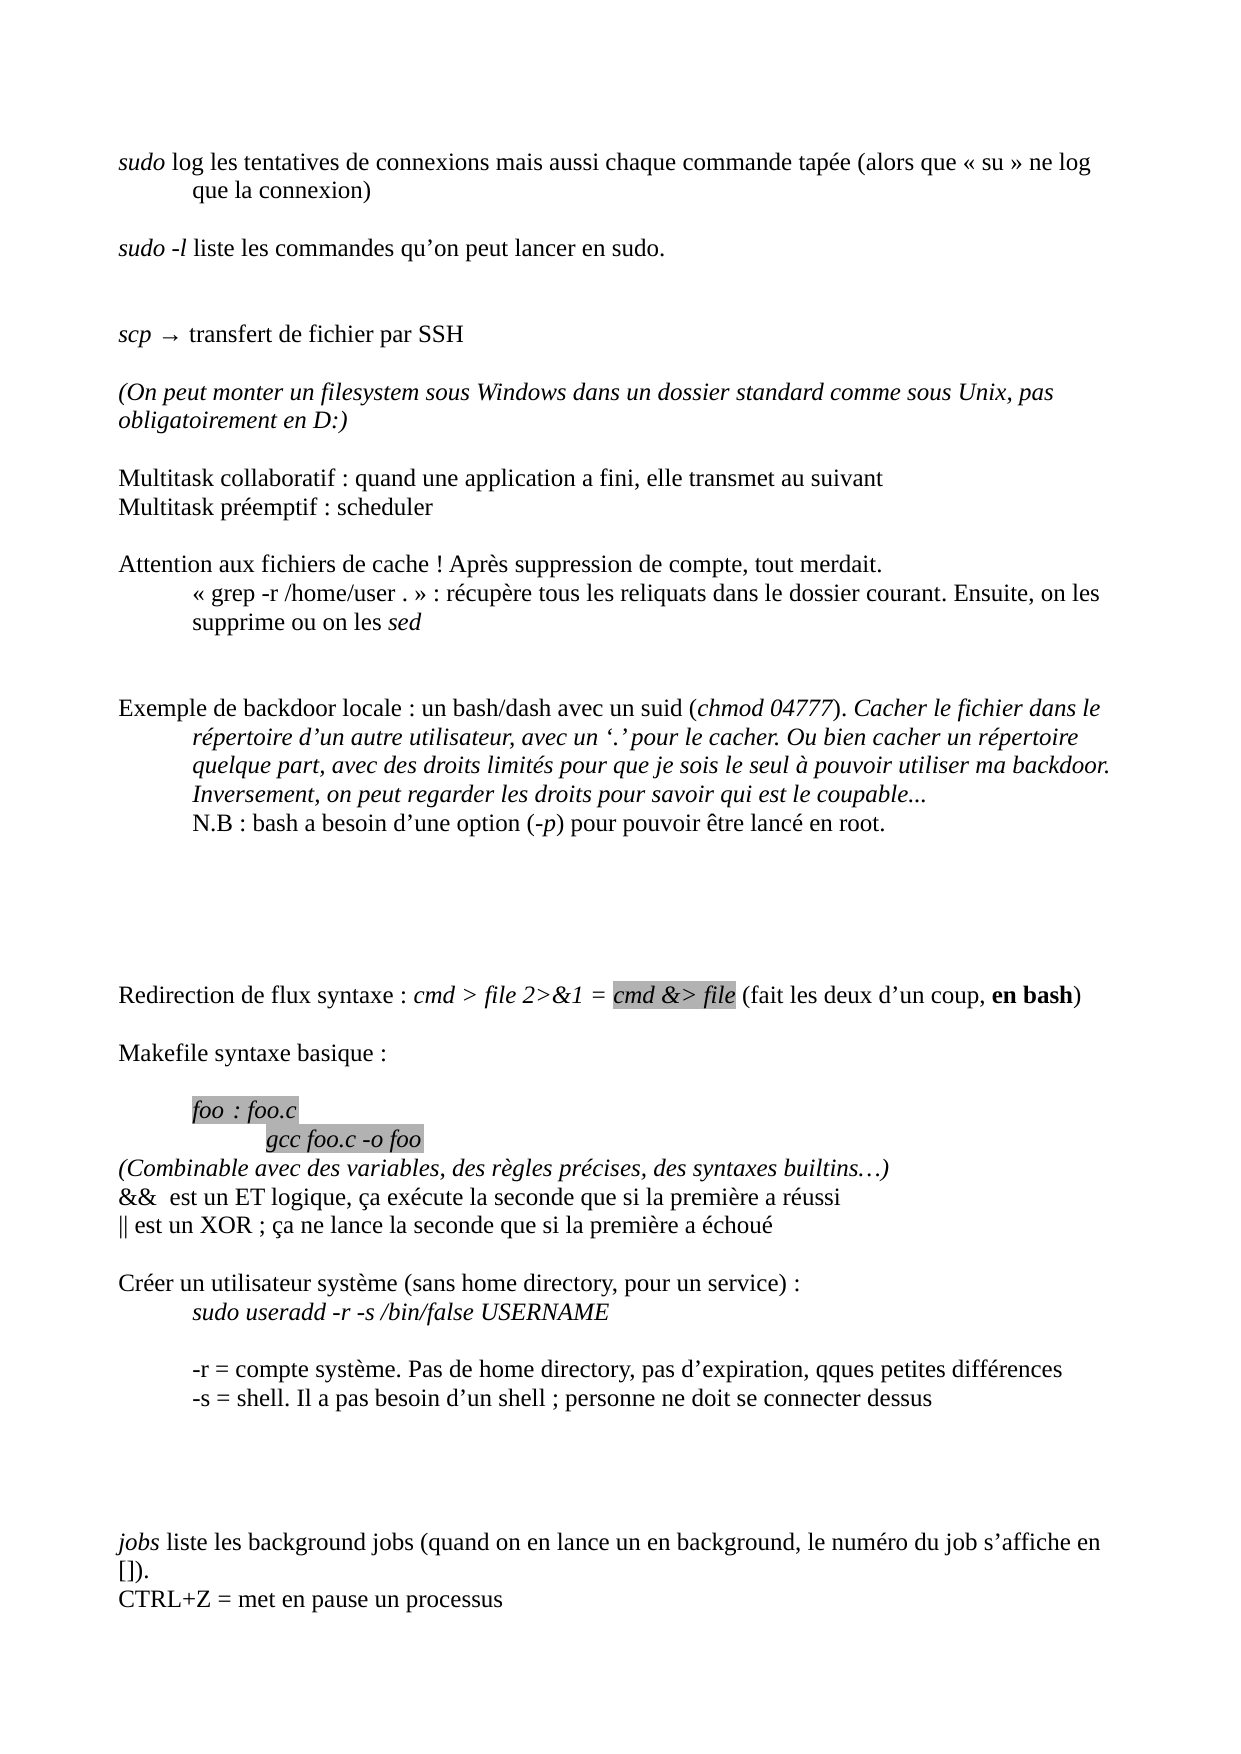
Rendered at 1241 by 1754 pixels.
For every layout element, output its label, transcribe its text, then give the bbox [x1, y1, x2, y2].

text « grep -r /home/user . » : récupère tous les reliquats dans le dossier courant. Ensuite, on les supprime ou on les sed [118, 578, 1122, 636]
text Multitask collaboratif : quand une application a fini, elle transmet au suivant [118, 463, 1122, 492]
text Redirection de flux syntaxe : cmd > file 2>&1 = cmd &> file (fait les deux d’un coup, en bash) [118, 981, 1122, 1009]
text && est un ET logique, ça exécute la seconde que si la première a réussi [118, 1182, 1122, 1211]
text gcc foo.c -o foo [118, 1124, 1122, 1153]
text || est un XOR ; ça ne lance la seconde que si la première a échoué [118, 1211, 1122, 1239]
text Exemple de backdoor locale : un bash/dash avec un suid (chmod 04777). Cacher le fichier dans le répertoire d’un autre utilisateur, avec un ‘.’ pour le cacher. Ou bien cacher un répertoire quelque part, avec des droits limités pour que je sois le seul à pouvoir utiliser ma backdoor. Inversement, on peut regarder les droits pour savoir qui est le coupable... [118, 693, 1122, 808]
text foo : foo.c [118, 1096, 1122, 1124]
text (On peut monter un filesystem sous Windows dans un dossier standard comme sous Unix, pas obligatoirement en D:) [118, 377, 1122, 434]
text sudo -l liste les commandes qu’on peut lancer en sudo. [118, 233, 1122, 262]
text N.B : bash a besoin d’une option (-p) pour pouvoir être lancé en root. [118, 808, 1122, 837]
text -s = shell. Il a pas besoin d’un shell ; personne ne doit se connecter dessus [118, 1383, 1122, 1412]
text jobs liste les background jobs (quand on en lance un en background, le numéro du job s’affiche en []). [118, 1527, 1122, 1584]
text sudo log les tentatives de connexions mais aussi chaque commande tapée (alors que « su » ne log que la connexion) [118, 147, 1122, 204]
text scp → transfert de fichier par SSH [118, 319, 1122, 348]
text -r = compte système. Pas de home directory, pas d’expiration, qques petites différences [118, 1354, 1122, 1383]
text CTRL+Z = met en pause un processus [118, 1584, 1122, 1613]
text Attention aux fichiers de cache ! Après suppression de compte, tout merdait. [118, 549, 1122, 578]
text Créer un utilisateur système (sans home directory, pour un service) : [118, 1268, 1122, 1297]
text Multitask préemptif : scheduler [118, 492, 1122, 521]
text sudo useradd -r -s /bin/false USERNAME [118, 1297, 1122, 1326]
text Makefile syntaxe basique : [118, 1038, 1122, 1067]
text (Combinable avec des variables, des règles précises, des syntaxes builtins…) [118, 1153, 1122, 1182]
